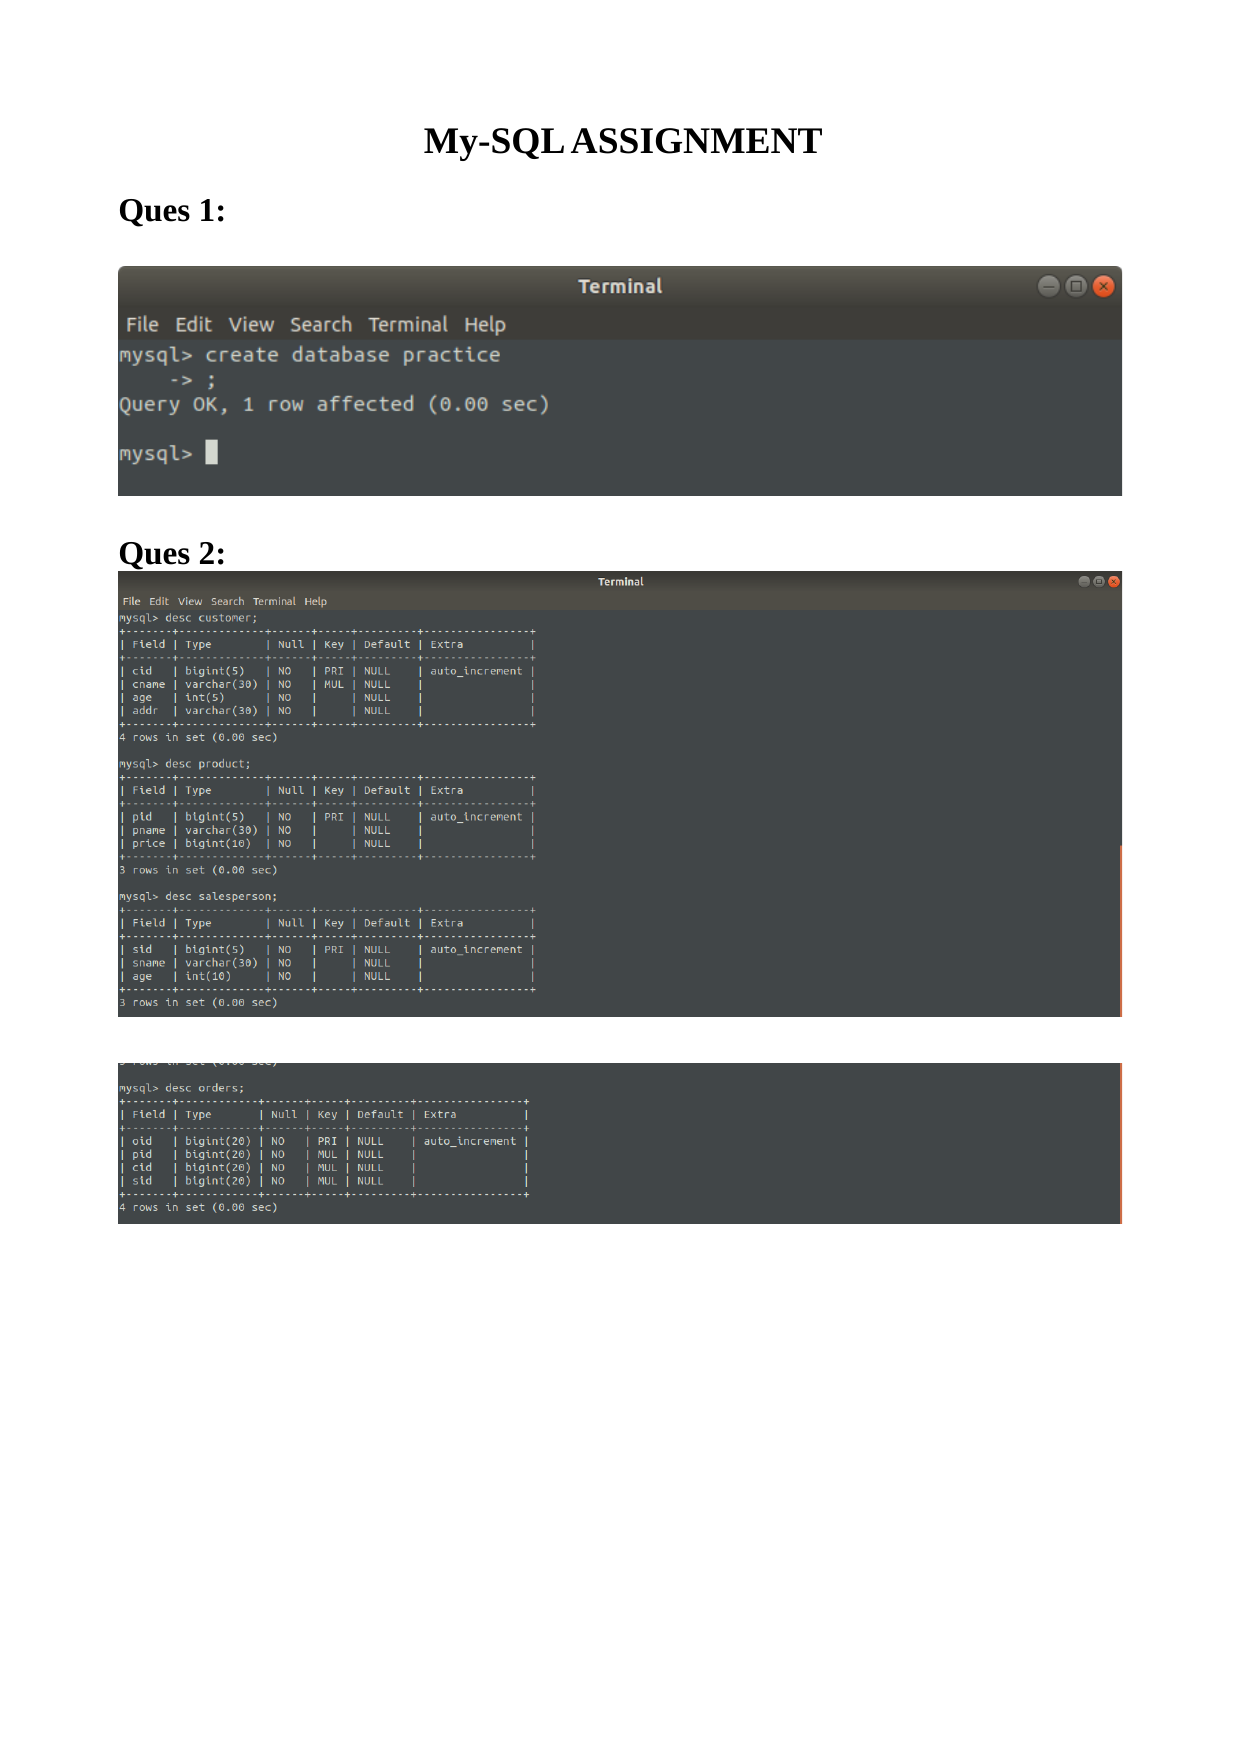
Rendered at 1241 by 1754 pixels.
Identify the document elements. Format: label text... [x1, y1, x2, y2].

picture [118, 266, 1123, 496]
picture [118, 571, 1123, 1017]
picture [118, 1063, 1123, 1224]
text Ques 1: [118, 190, 1122, 228]
text My-SQL ASSIGNMENT [118, 118, 1122, 161]
text Ques 2: [118, 533, 1122, 571]
